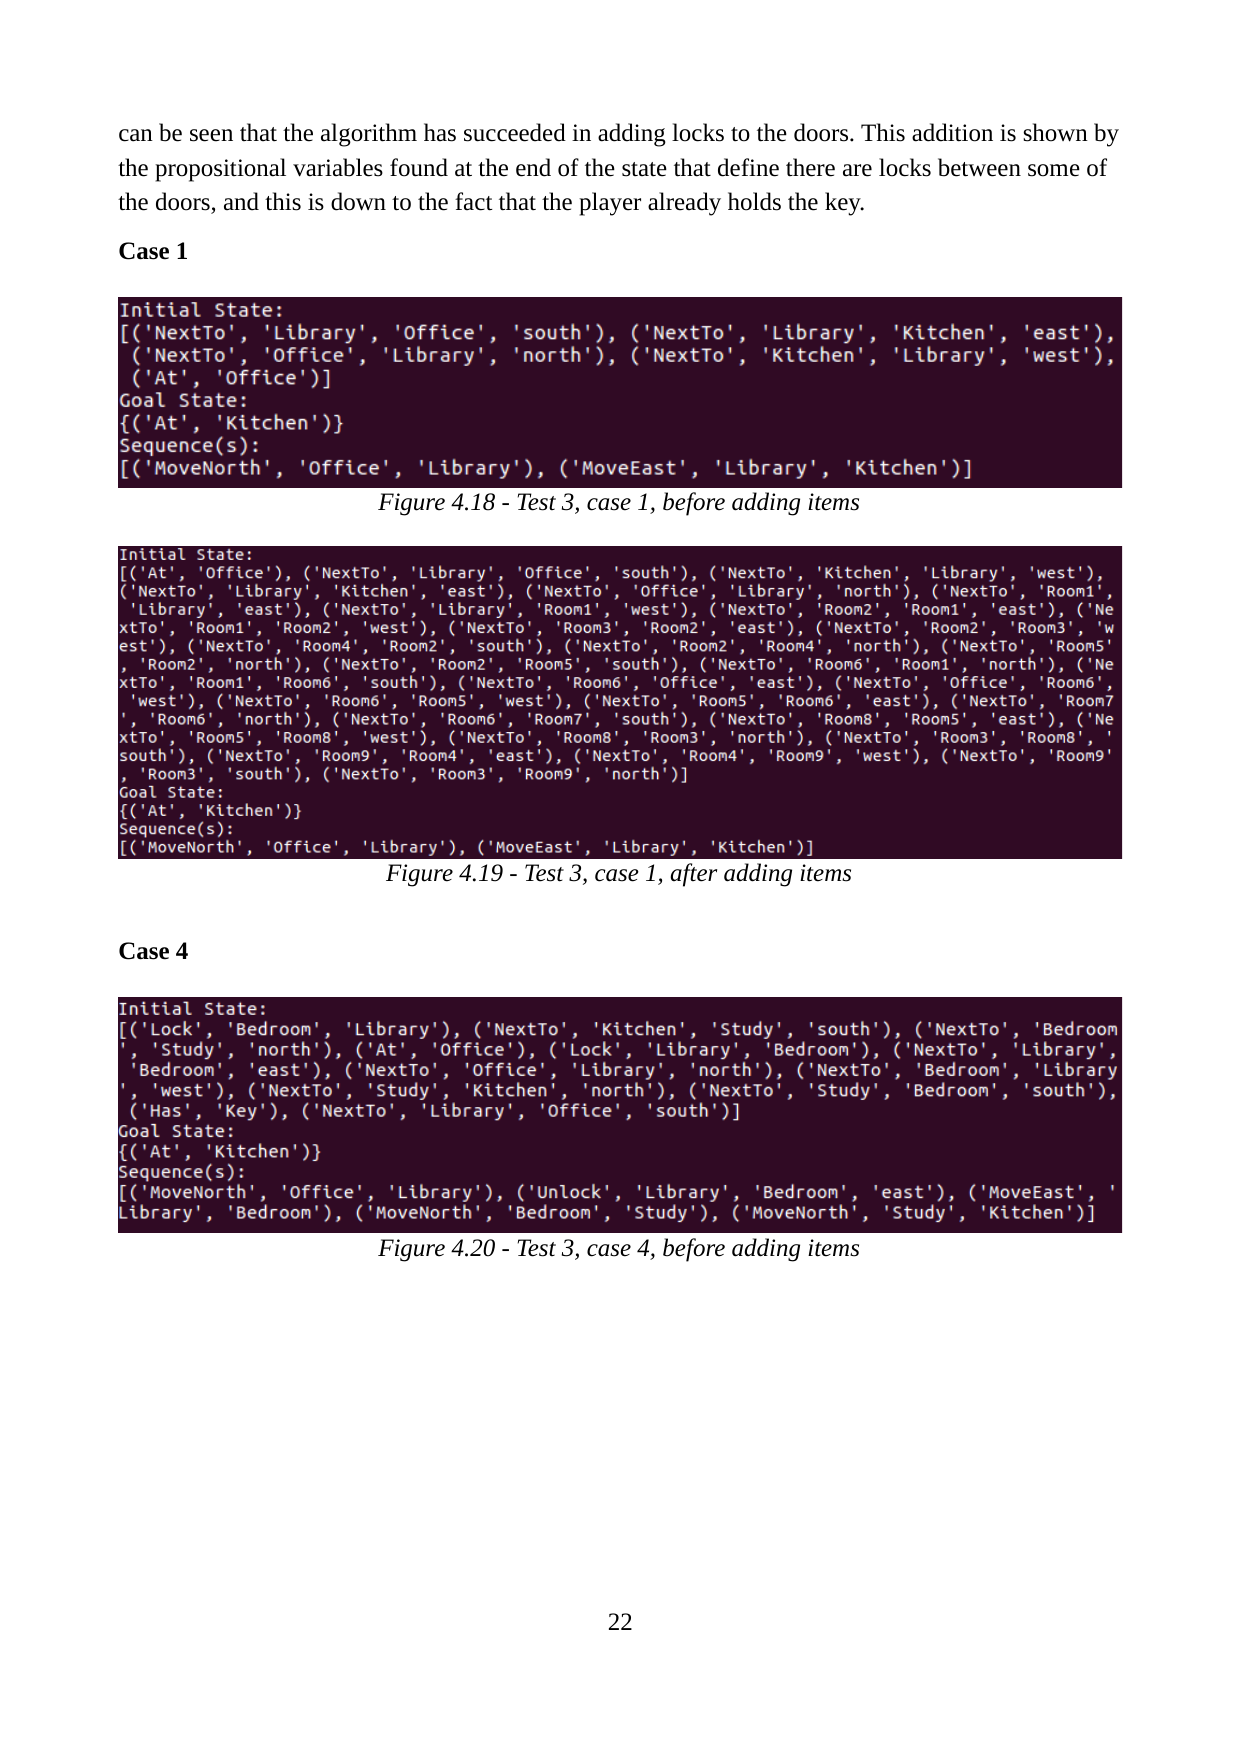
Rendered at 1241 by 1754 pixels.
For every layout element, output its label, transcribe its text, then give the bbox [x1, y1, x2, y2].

text Case 1 [118, 236, 1122, 265]
picture [118, 297, 1123, 488]
picture [118, 997, 1123, 1233]
text Figure 4.18 - Test 3, case 1, before adding items [118, 488, 1122, 516]
text Case 4 [118, 936, 1122, 965]
text Figure 4.20 - Test 3, case 4, before adding items [118, 1233, 1122, 1261]
text can be seen that the algorithm has succeeded in adding locks to the doors. This addition is shown by the propositional variables found at the end of the state that define there are locks between some of the doors, and this is down to the fact that the player already holds the key. [118, 118, 1122, 216]
picture [118, 546, 1123, 859]
text Figure 4.19 - Test 3, case 1, after adding items [118, 859, 1122, 887]
